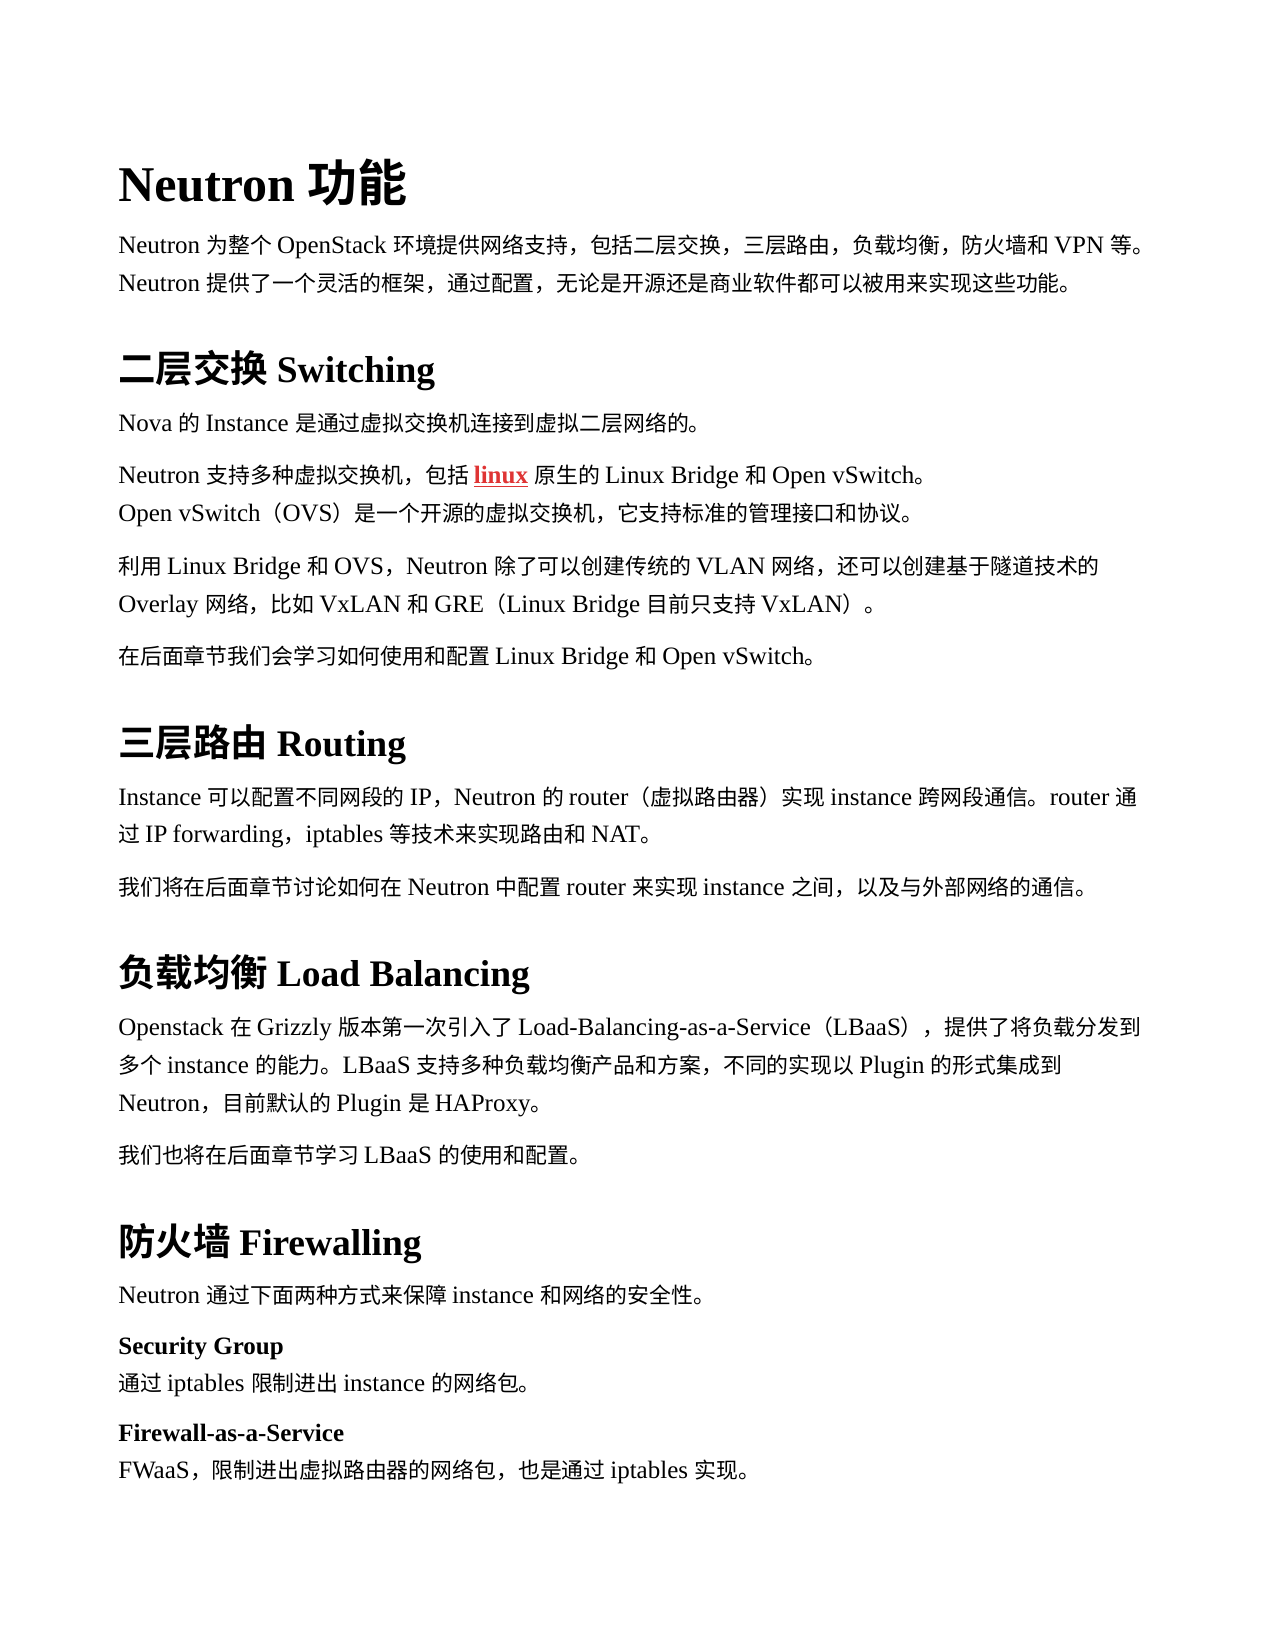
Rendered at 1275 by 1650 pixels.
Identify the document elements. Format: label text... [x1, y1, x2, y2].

text 在后面章节我们会学习如何使用和配置 Linux Bridge 和 Open vSwitch。 [118, 639, 1157, 671]
subtitle Neutron 功能 [118, 143, 1157, 216]
text Firewall-as-a-Service FWaaS，限制进出虚拟路由器的网络包，也是通过 iptables 实现。 [118, 1418, 1157, 1485]
text 我们将在后面章节讨论如何在 Neutron 中配置 router 来实现 instance 之间，以及与外部网络的通信。 [118, 870, 1157, 902]
subtitle 三层路由 Routing [118, 713, 1157, 767]
text Security Group 通过 iptables 限制进出 instance 的网络包。 [118, 1331, 1157, 1398]
text 利用 Linux Bridge 和 OVS，Neutron 除了可以创建传统的 VLAN 网络，还可以创建基于隧道技术的 Overlay 网络，比如 VxLAN 和 GRE（Linux Bridge 目前只支持 VxLAN）。 [118, 549, 1157, 618]
text Openstack 在 Grizzly 版本第一次引入了 Load-Balancing-as-a-Service（LBaaS），提供了将负载分发到多个 instance 的能力。LBaaS 支持多种负载均衡产品和方案，不同的实现以 Plugin 的形式集成到 Neutron，目前默认的 Plugin 是 HAProxy。 [118, 1010, 1157, 1117]
subtitle 二层交换 Switching [118, 339, 1157, 393]
text Neutron 通过下面两种方式来保障 instance 和网络的安全性。 [118, 1278, 1157, 1310]
text Nova 的 Instance 是通过虚拟交换机连接到虚拟二层网络的。 [118, 406, 1157, 438]
text Instance 可以配置不同网段的 IP，Neutron 的 router（虚拟路由器）实现 instance 跨网段通信。router 通过 IP forwarding，iptables 等技术来实现路由和 NAT。 [118, 779, 1157, 849]
text 我们也将在后面章节学习 LBaaS 的使用和配置。 [118, 1138, 1157, 1170]
subtitle 防火墙 Firewalling [118, 1212, 1157, 1266]
subtitle 负载均衡 Load Balancing [118, 943, 1157, 997]
text Neutron 支持多种虚拟交换机，包括 linux 原生的 Linux Bridge 和 Open vSwitch。 Open vSwitch（OVS）是一个开源的虚拟交换机，它支持标准的管理接口和协议。 [118, 458, 1157, 528]
text Neutron 为整个 OpenStack 环境提供网络支持，包括二层交换，三层路由，负载均衡，防火墙和 VPN 等。Neutron 提供了一个灵活的框架，通过配置，无论是开源还是商业软件都可以被用来实现这些功能。 [118, 228, 1157, 298]
